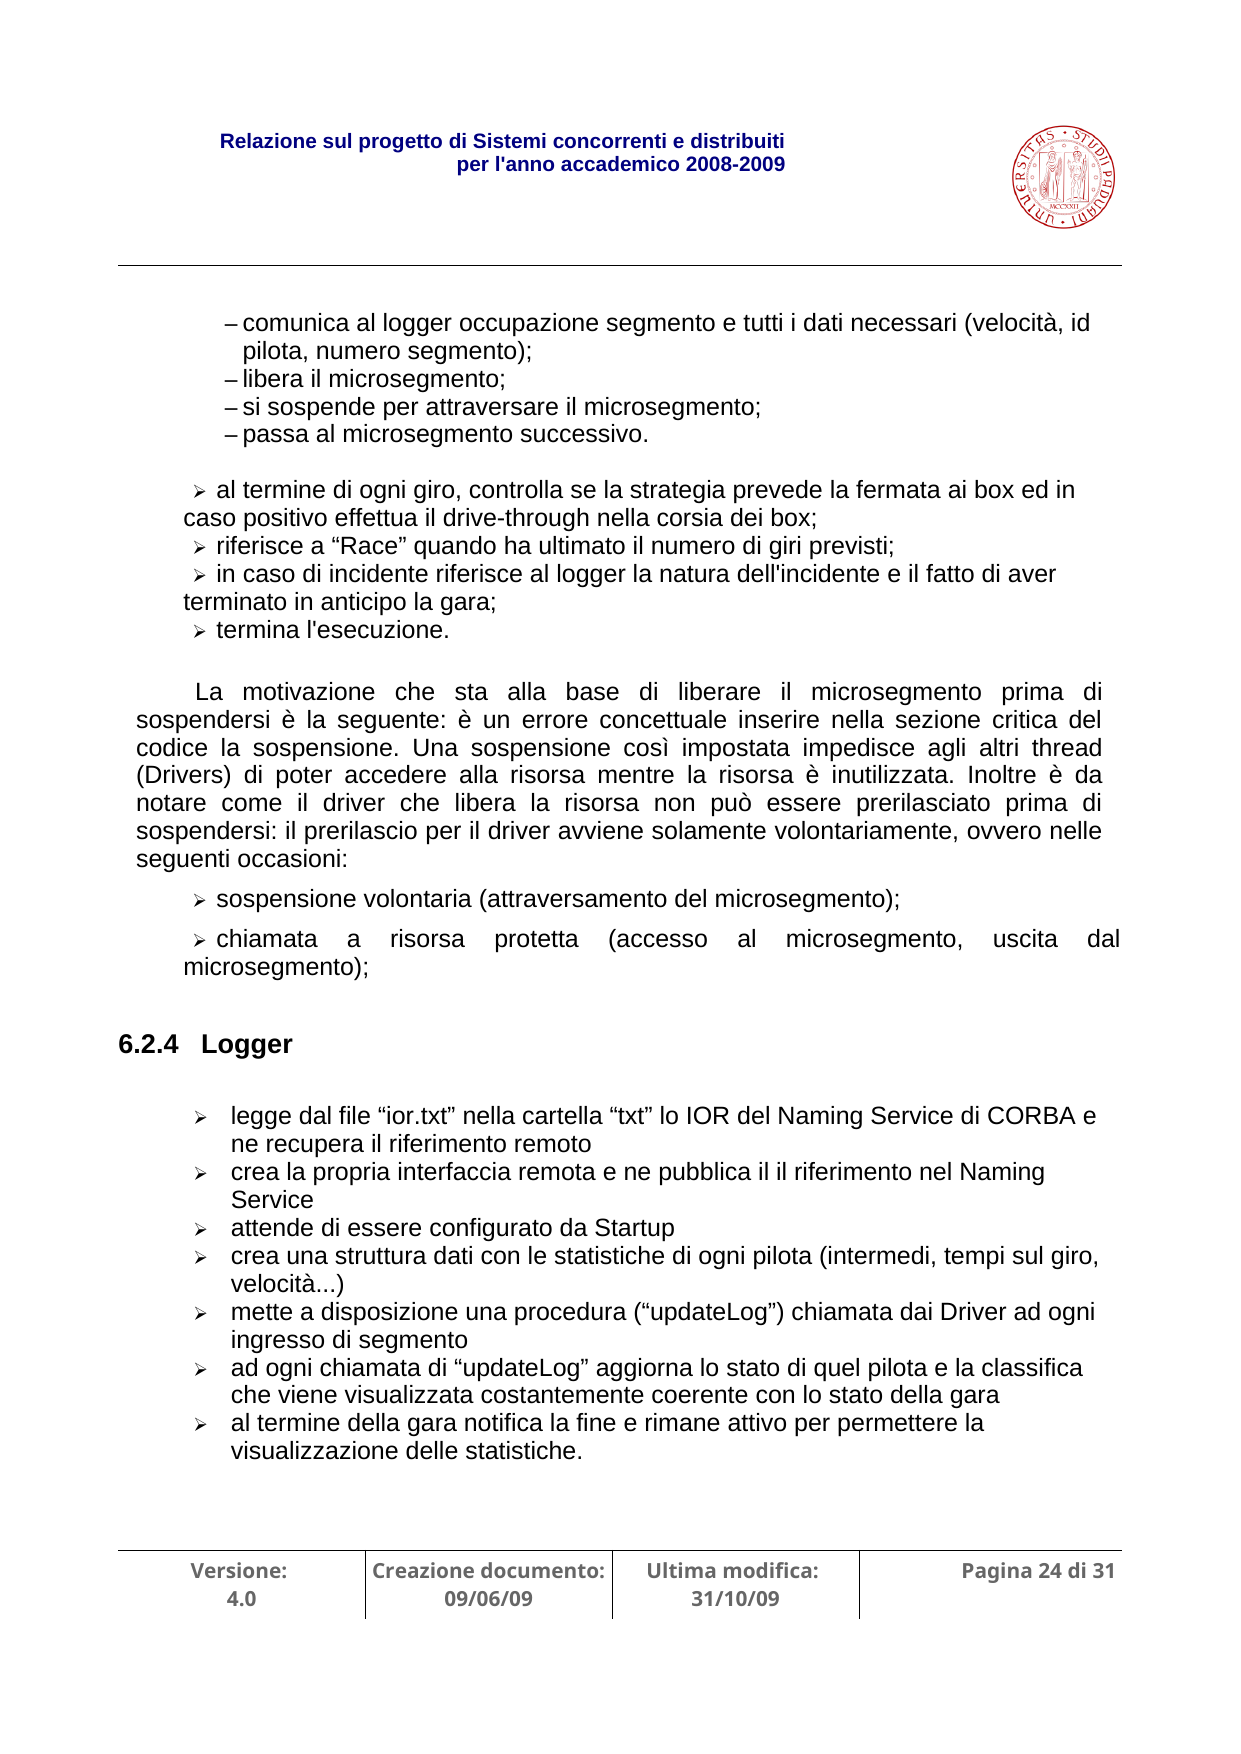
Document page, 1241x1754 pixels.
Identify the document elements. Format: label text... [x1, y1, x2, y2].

list libera il microsegmento; [224, 364, 1122, 392]
list ad ogni chiamata di “updateLog” aggiorna lo stato di quel pilota e la classifica che viene visualizzata costantemente coerente con lo stato della gara [193, 1353, 1122, 1409]
text La motivazione che sta alla base di liberare il microsegmento prima di sospendersi è la seguente: è un errore concettuale inserire nella sezione critica del codice la sospensione. Una sospensione così impostata impedisce agli altri thread (Drivers) di poter accedere alla risorsa mentre la risorsa è inutilizzata. Inoltre è da notare come il driver che libera la risorsa non può essere prerilasciato prima di sospendersi: il prerilascio per il driver avviene solamente volontariamente, ovvero nelle seguenti occasioni: [136, 677, 1104, 873]
list comunica al logger occupazione segmento e tutti i dati necessari (velocità, id pilota, numero segmento); [224, 309, 1122, 364]
list si sospende per attraversare il microsegmento; [224, 392, 1122, 420]
list riferisce a “Race” quando ha ultimato il numero di giri previsti; [183, 532, 1122, 560]
subtitle Logger [118, 1029, 1122, 1059]
list al termine della gara notifica la fine e rimane attivo per permettere la visualizzazione delle statistiche. [193, 1409, 1122, 1465]
picture [1010, 123, 1117, 231]
list in caso di incidente riferisce al logger la natura dell'incidente e il fatto di aver terminato in anticipo la gara; [183, 560, 1122, 616]
list attende di essere configurato da Startup [193, 1214, 1122, 1242]
list crea una struttura dati con le statistiche di ogni pilota (intermedi, tempi sul giro, velocità...) [193, 1242, 1122, 1297]
list mette a disposizione una procedura (“updateLog”) chiamata dai Driver ad ogni ingresso di segmento [193, 1297, 1122, 1353]
list chiamata a risorsa protetta (accesso al microsegmento, uscita dal microsegmento); [183, 924, 1122, 980]
list al termine di ogni giro, controlla se la strategia prevede la fermata ai box ed in caso positivo effettua il drive-through nella corsia dei box; [183, 476, 1122, 532]
list sospensione volontaria (attraversamento del microsegmento); [183, 885, 1122, 913]
list crea la propria interfaccia remota e ne pubblica il il riferimento nel Naming Service [193, 1158, 1122, 1214]
list passa al microsegmento successivo. [224, 420, 1122, 448]
list legge dal file “ior.txt” nella cartella “txt” lo IOR del Naming Service di CORBA e ne recupera il riferimento remoto [193, 1102, 1122, 1158]
list termina l'esecuzione. [183, 616, 1122, 644]
